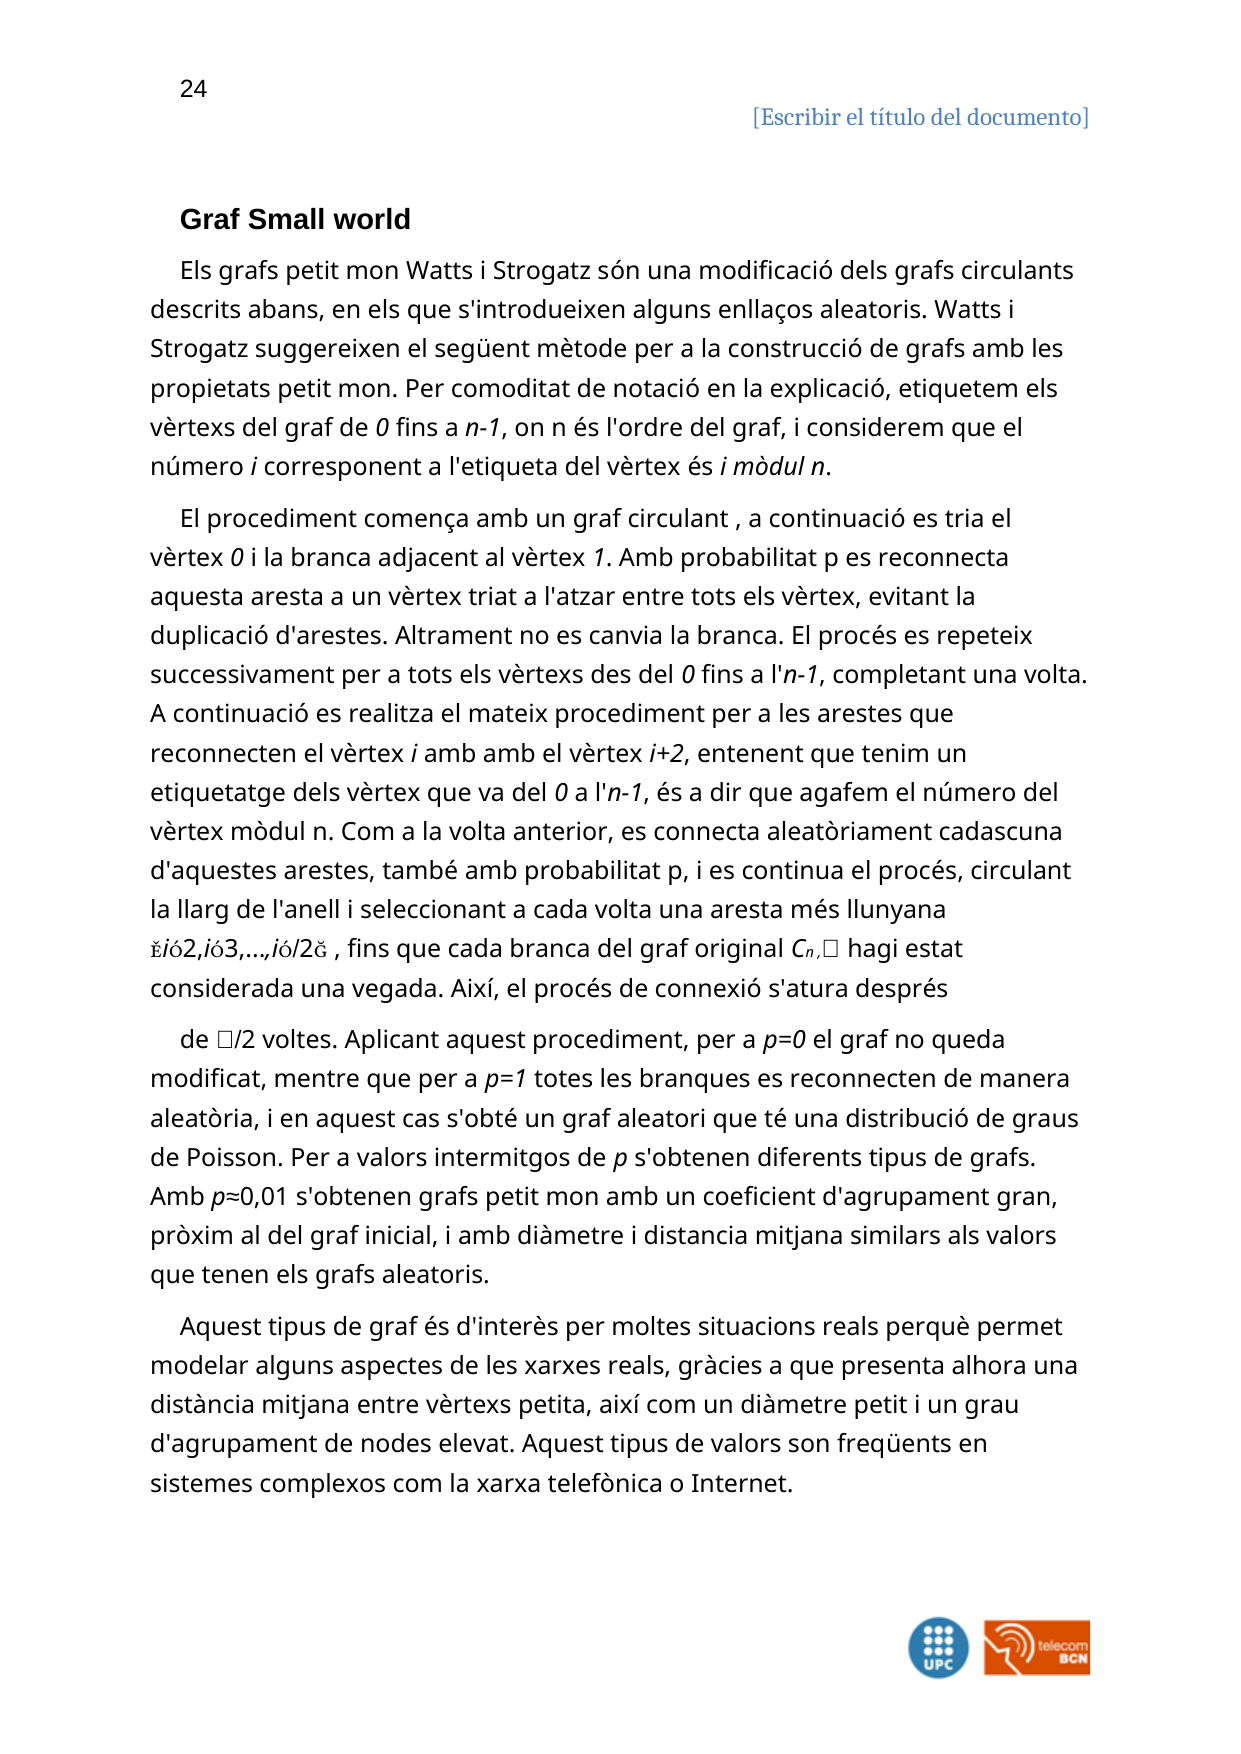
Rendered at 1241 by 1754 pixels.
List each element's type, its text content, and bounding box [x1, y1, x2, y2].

text El procediment comença amb un graf circulant , a continuació es tria el vèrtex 0 i la branca adjacent al vèrtex 1. Amb probabilitat p es reconnecta aquesta aresta a un vèrtex triat a l'atzar entre tots els vèrtex, evitant la duplicació d'arestes. Altrament no es canvia la branca. El procés es repeteix successivament per a tots els vèrtexs des del 0 fins a l'n-1, completant una volta. A continuació es realitza el mateix procediment per a les arestes que reconnecten el vèrtex i amb amb el vèrtex i+2, entenent que tenim un etiquetatge dels vèrtex que va del 0 a l'n-1, és a dir que agafem el número del vèrtex mòdul n. Com a la volta anterior, es connecta aleatòriament cadascuna d'aquestes arestes, també amb probabilitat p, i es continua el procés, circulant la llarg de l'anell i seleccionant a cada volta una aresta més llunyana i2,i3,...,i/2 , fins que cada branca del graf original Cn , hagi estat considerada una vegada. Així, el procés de connexió s'atura després [150, 500, 1090, 1004]
subtitle Graf Small world [150, 202, 1090, 235]
text Els grafs petit mon Watts i Strogatz són una modificació dels grafs circulants descrits abans, en els que s'introdueixen alguns enllaços aleatoris. Watts i Strogatz suggereixen el següent mètode per a la construcció de grafs amb les propietats petit mon. Per comoditat de notació en la explicació, etiquetem els vèrtexs del graf de 0 fins a n-1, on n és l'ordre del graf, i considerem que el número i corresponent a l'etiqueta del vèrtex és i mòdul n. [150, 253, 1090, 483]
picture [904, 1614, 1091, 1681]
text de /2 voltes. Aplicant aquest procediment, per a p=0 el graf no queda modificat, mentre que per a p=1 totes les branques es reconnecten de manera aleatòria, i en aquest cas s'obté un graf aleatori que té una distribució de graus de Poisson. Per a valors intermitgos de p s'obtenen diferents tipus de grafs. Amb p≈0,01 s'obtenen grafs petit mon amb un coeficient d'agrupament gran, pròxim al del graf inicial, i amb diàmetre i distancia mitjana similars als valors que tenen els grafs aleatoris. [150, 1022, 1090, 1291]
text Aquest tipus de graf és d'interès per moltes situacions reals perquè permet modelar alguns aspectes de les xarxes reals, gràcies a que presenta alhora una distància mitjana entre vèrtexs petita, així com un diàmetre petit i un grau d'agrupament de nodes elevat. Aquest tipus de valors son freqüents en sistemes complexos com la xarxa telefònica o Internet. [150, 1308, 1090, 1499]
